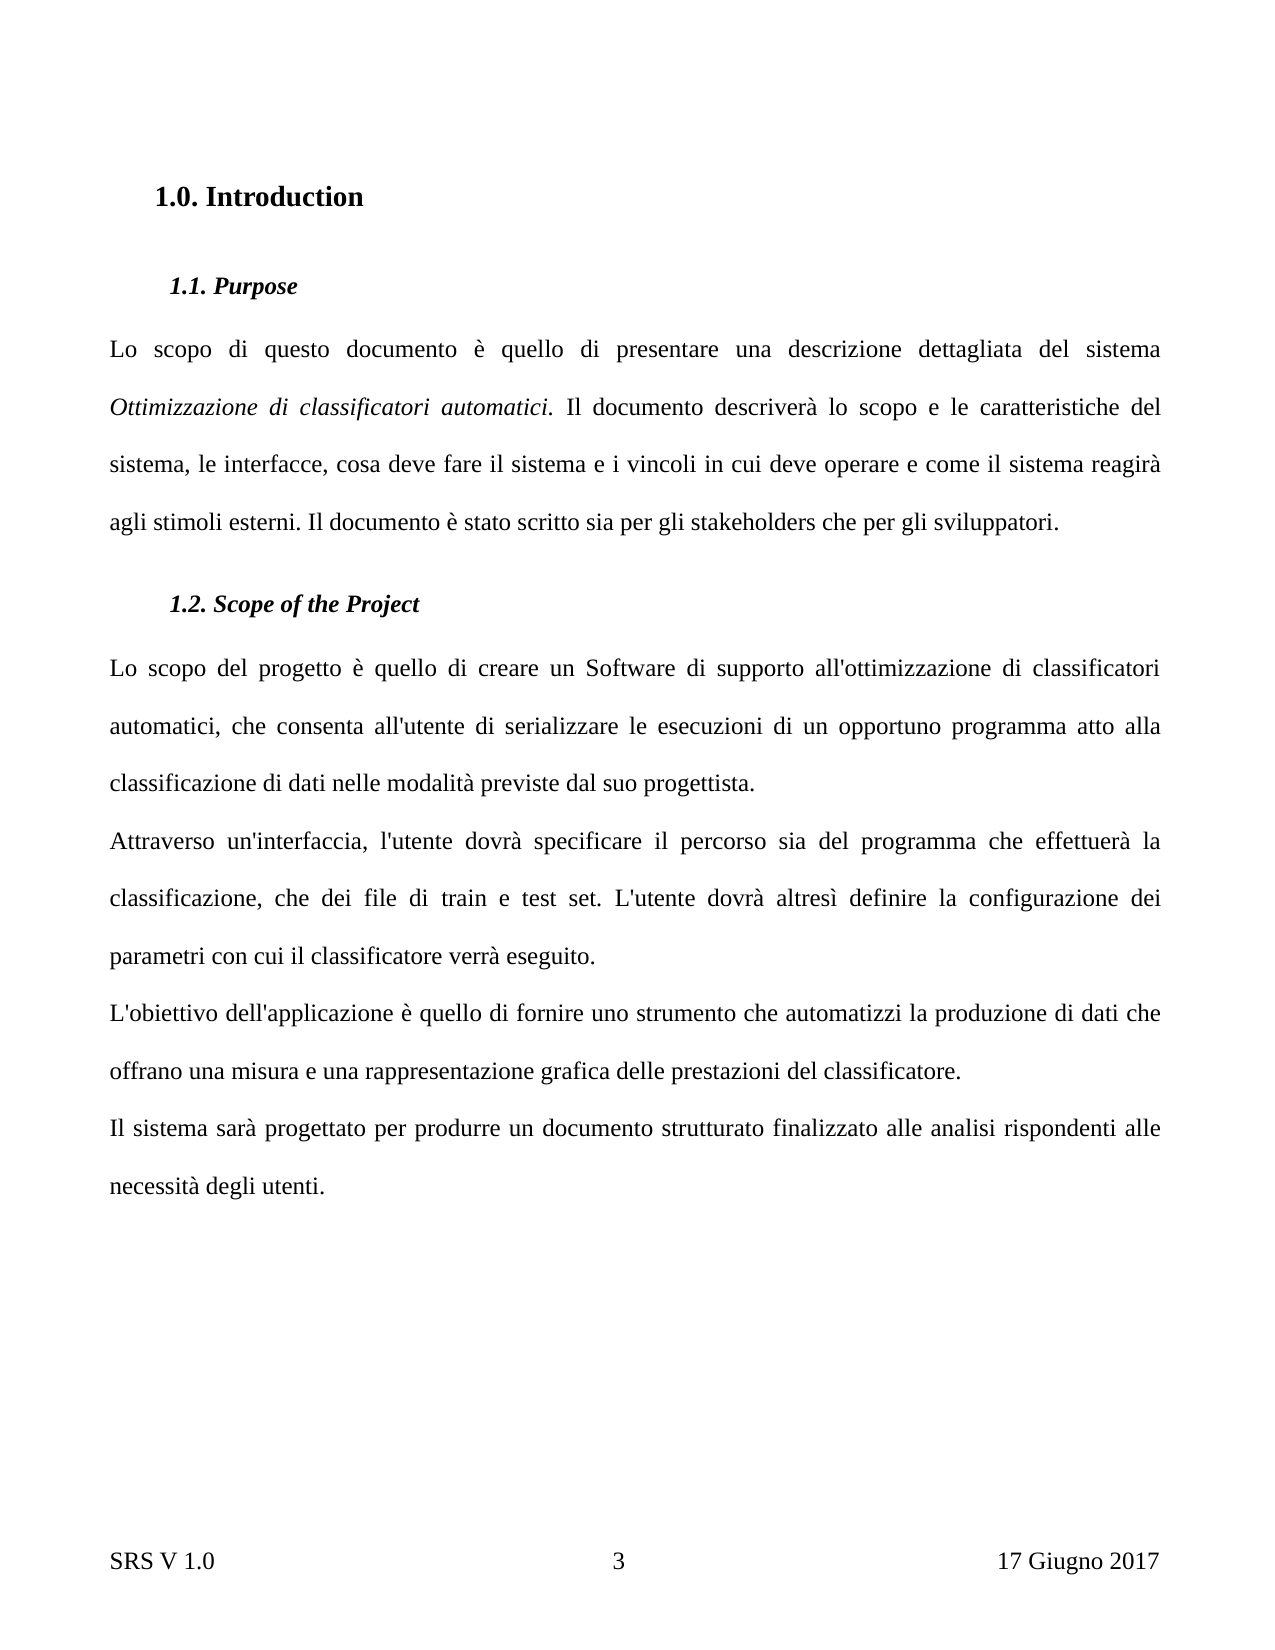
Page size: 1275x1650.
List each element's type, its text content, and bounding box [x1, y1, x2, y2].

text Lo scopo del progetto è quello di creare un Software di supporto all'ottimizzazione di classificatori automatici, che consenta all'utente di serializzare le esecuzioni di un opportuno programma atto alla classificazione di dati nelle modalità previste dal suo progettista. [109, 653, 1162, 797]
subtitle 1.2. Scope of the Project [109, 589, 1162, 618]
subtitle 1.1. Purpose [109, 271, 1162, 299]
text Attraverso un'interfaccia, l'utente dovrà specificare il percorso sia del programma che effettuerà la classificazione, che dei file di train e test set. L'utente dovrà altresì definire la configurazione dei parametri con cui il classificatore verrà eseguito. [109, 826, 1162, 969]
text Il sistema sarà progettato per produrre un documento strutturato finalizzato alle analisi rispondenti alle necessità degli utenti. [109, 1113, 1162, 1199]
subtitle 1.0. Introduction [109, 179, 1162, 212]
text L'obiettivo dell'applicazione è quello di fornire uno strumento che automatizzi la produzione di dati che offrano una misura e una rappresentazione grafica delle prestazioni del classificatore. [109, 998, 1162, 1084]
text Lo scopo di questo documento è quello di presentare una descrizione dettagliata del sistema Ottimizzazione di classificatori automatici. Il documento descriverà lo scopo e le caratteristiche del sistema, le interfacce, cosa deve fare il sistema e i vincoli in cui deve operare e come il sistema reagirà agli stimoli esterni. Il documento è stato scritto sia per gli stakeholders che per gli sviluppatori. [109, 334, 1162, 536]
